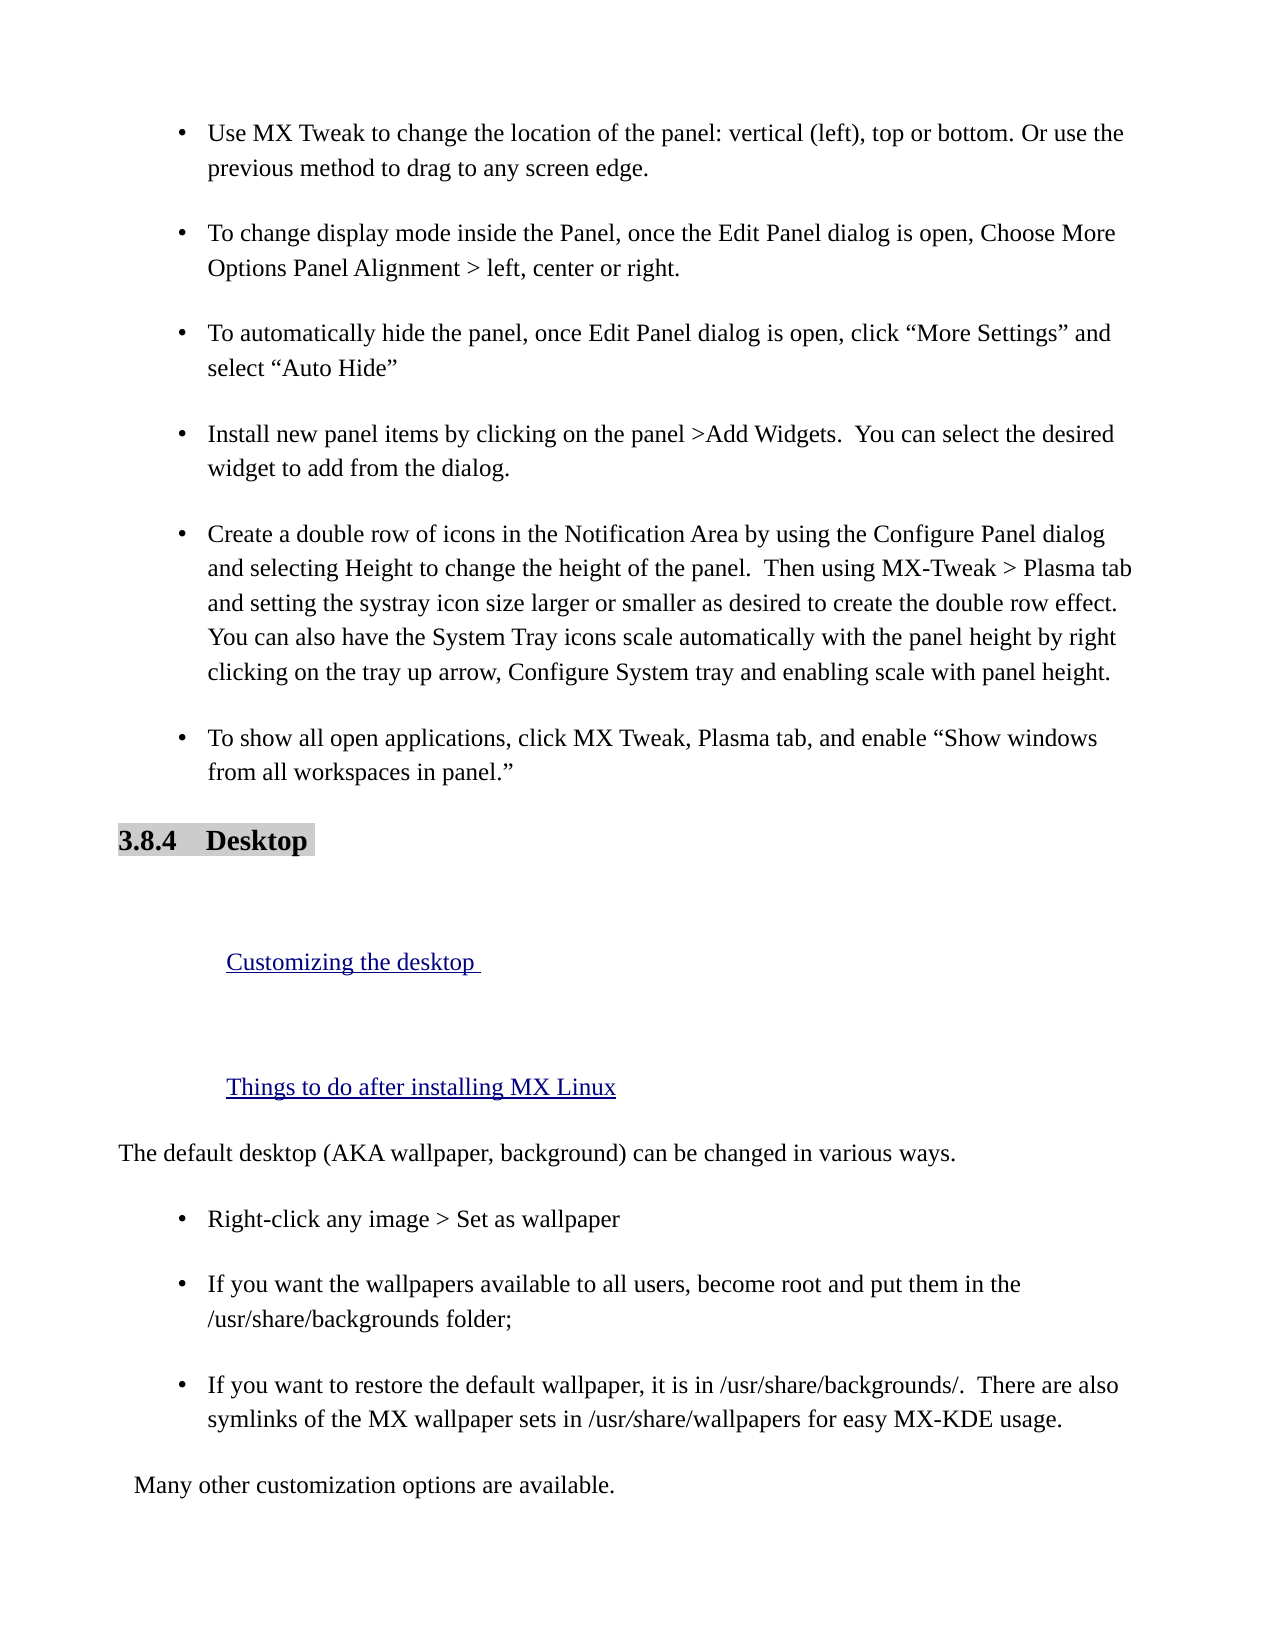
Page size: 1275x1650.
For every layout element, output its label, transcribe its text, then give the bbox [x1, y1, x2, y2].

list Create a double row of icons in the Notification Area by using the Configure Panel dialog and selecting Height to change the height of the panel. Then using MX-Tweak > Plasma tab and setting the systray icon size larger or smaller as desired to create the double row effect. You can also have the System Tray icons scale automatically with the panel height by right clicking on the tray up arrow, Configure System tray and enabling scale with panel height. [178, 519, 1141, 686]
list Use MX Tweak to change the location of the panel: vertical (left), top or bottom. Or use the previous method to drag to any screen edge. [178, 118, 1141, 181]
list To automatically hide the panel, once Edit Panel dialog is open, click “More Settings” and select “Auto Hide” [178, 318, 1141, 382]
list To change display mode inside the Panel, once the Edit Panel dialog is open, Choose More Options Panel Alignment > left, center or right. [178, 218, 1141, 282]
text Customizing the desktop [118, 888, 1157, 976]
list If you want to restore the default wallpaper, it is in /usr/share/backgrounds/. There are also symlinks of the MX wallpaper sets in /usr/share/wallpapers for easy MX-KDE usage. [178, 1370, 1141, 1433]
text Many other customization options are available. [134, 1470, 1141, 1499]
list If you want the wallpapers available to all users, become root and put them in the /usr/share/backgrounds folder; [178, 1269, 1141, 1333]
list To show all open applications, click MX Tweak, Plasma tab, and enable “Show windows from all workspaces in panel.” [178, 723, 1141, 786]
subtitle 3.8.4 Desktop [315, 823, 1138, 856]
list Right-click any image > Set as wallpaper [178, 1204, 1141, 1232]
text Things to do after installing MX Linux [118, 1013, 1157, 1101]
list Install new panel items by clicking on the panel >Add Widgets. You can select the desired widget to add from the dialog. [178, 419, 1141, 482]
text The default desktop (AKA wallpaper, background) can be changed in various ways. [118, 1138, 1157, 1167]
